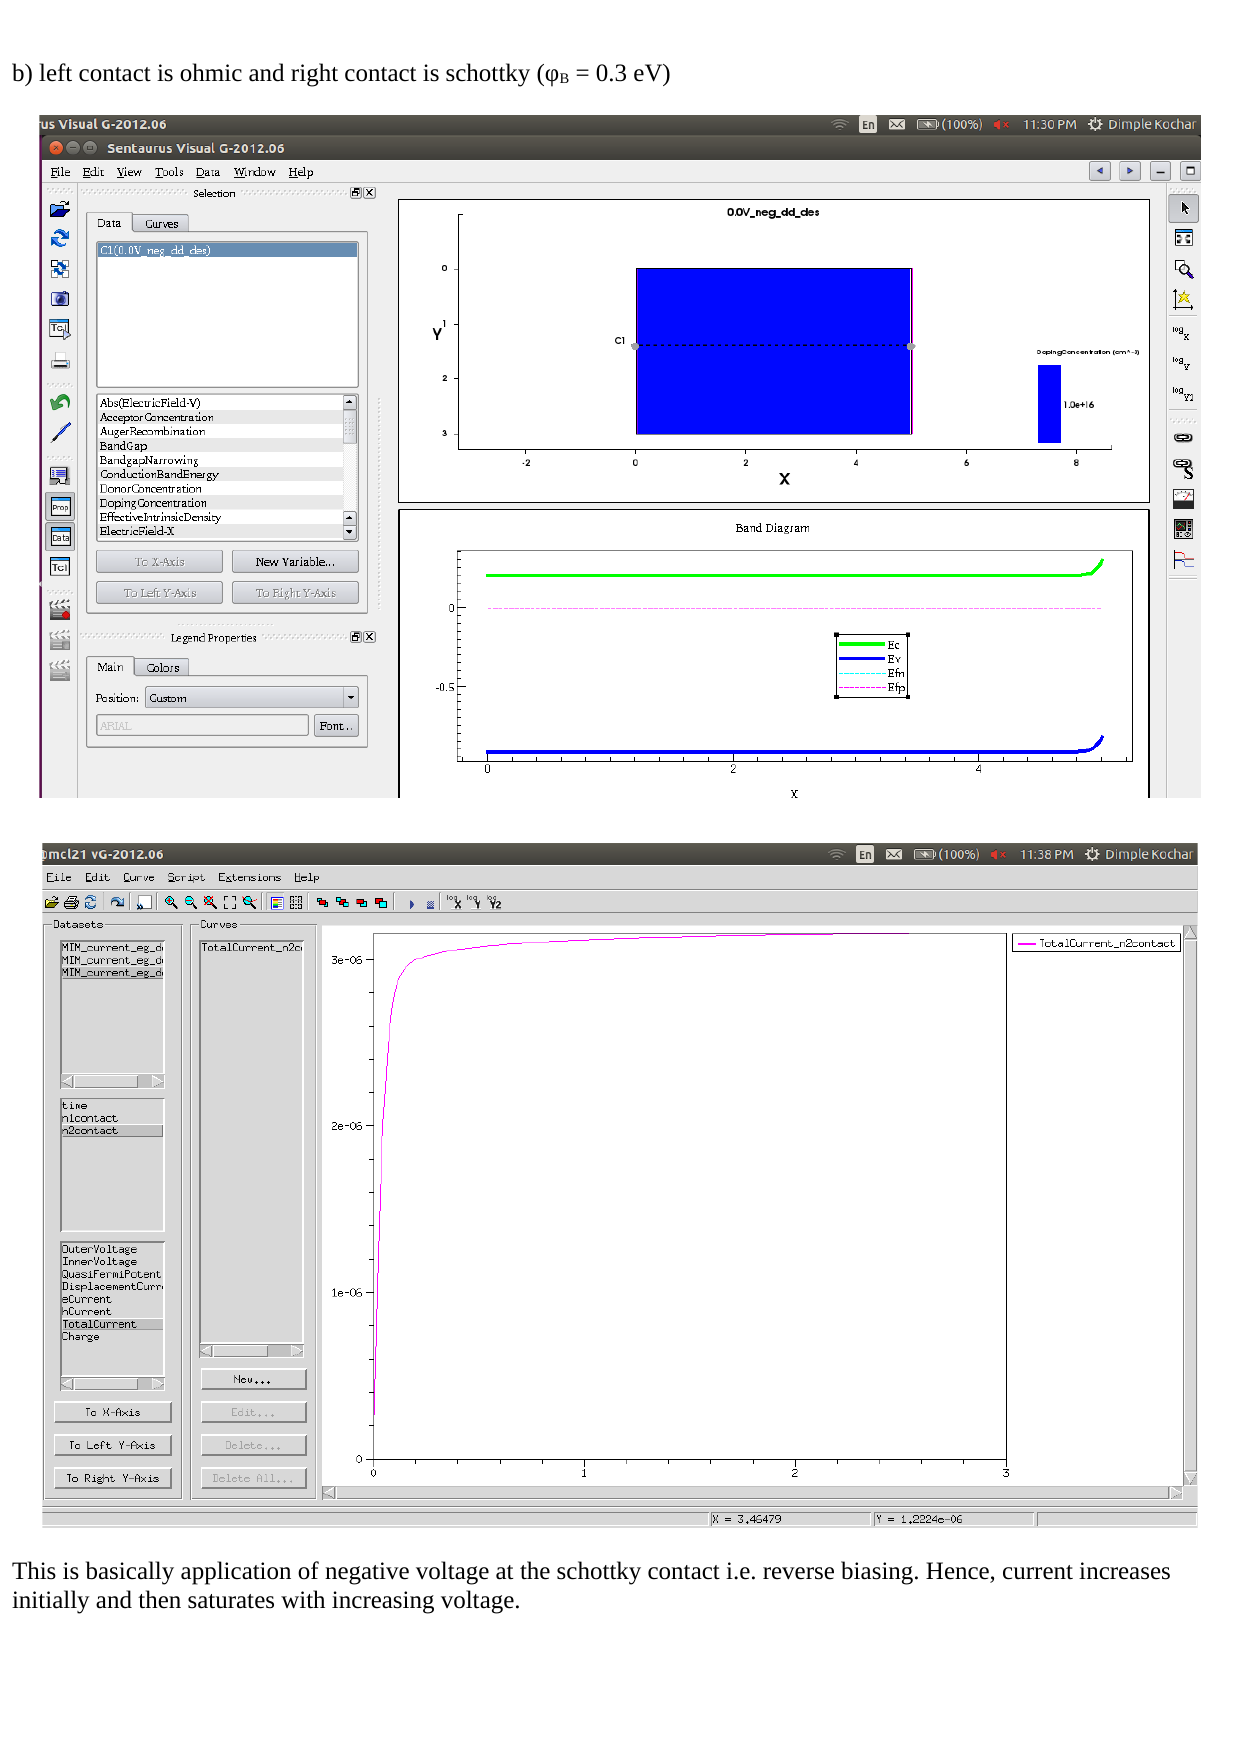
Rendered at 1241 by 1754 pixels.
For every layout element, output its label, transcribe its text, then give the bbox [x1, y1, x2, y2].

picture [39, 115, 1201, 798]
picture [42, 843, 1198, 1528]
text b) left contact is ohmic and right contact is schottky (φB = 0.3 eV) [12, 58, 1228, 87]
text This is basically application of negative voltage at the schottky contact i.e. reverse biasing. Hence, current increases initially and then saturates with increasing voltage. [12, 1556, 1228, 1614]
